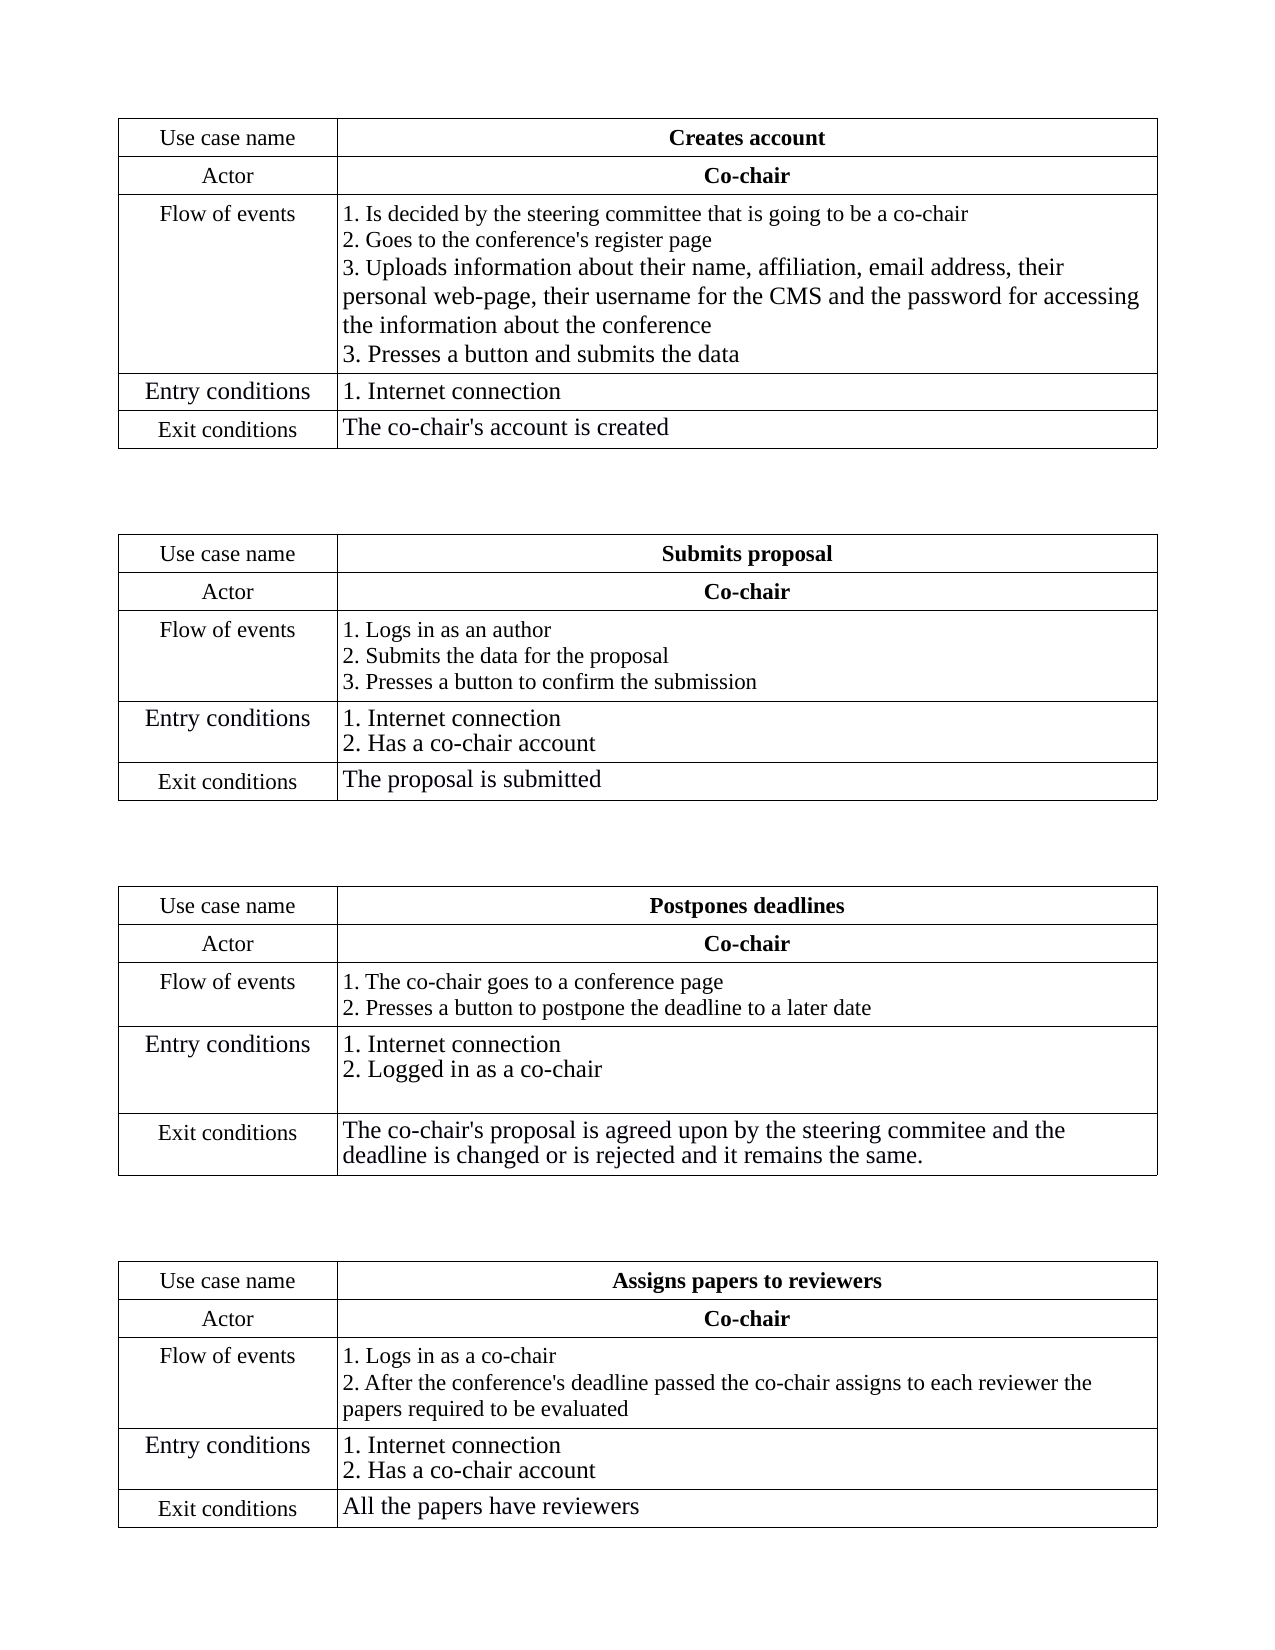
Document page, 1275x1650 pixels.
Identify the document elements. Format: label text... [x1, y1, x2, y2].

table_cell Entry conditions [119, 1027, 337, 1113]
table_cell Co-chair [338, 1300, 1157, 1337]
table_cell 1. Is decided by the steering committee that is going to be a co-chair 2. Goes to the conference's register page 3. Uploads information about their name, affiliation, email address, their personal web-page, their username for the CMS and the password for accessing the information about the conference 3. Presses a button and submits the data [338, 195, 1157, 373]
table_cell Entry conditions [119, 1429, 337, 1489]
table_header Use case name [119, 535, 337, 572]
table_cell The co-chair's proposal is agreed upon by the steering commitee and the deadline is changed or is rejected and it remains the same. [338, 1114, 1157, 1174]
table_header Use case name [119, 887, 337, 924]
table_header Postpones deadlines [338, 887, 1157, 924]
table_cell Flow of events [119, 611, 337, 701]
table_header Creates account [338, 119, 1157, 156]
table_cell Co-chair [338, 157, 1157, 194]
table_cell 1. Logs in as a co-chair 2. After the conference's deadline passed the co-chair assigns to each reviewer the papers required to be evaluated [338, 1338, 1157, 1427]
table_cell The proposal is submitted [338, 763, 1157, 800]
table_cell 1. The co-chair goes to a conference page 2. Presses a button to postpone the deadline to a later date [338, 963, 1157, 1026]
table_cell 1. Internet connection 2. Logged in as a co-chair [338, 1027, 1157, 1113]
table_cell Entry conditions [119, 702, 337, 762]
table_cell Flow of events [119, 1338, 337, 1427]
table_header Assigns papers to reviewers [338, 1262, 1157, 1299]
table_cell Exit conditions [119, 411, 337, 448]
table_header Use case name [119, 1262, 337, 1299]
table_cell Actor [119, 157, 337, 194]
table_cell Co-chair [338, 573, 1157, 610]
table_cell Flow of events [119, 963, 337, 1026]
table_cell Exit conditions [119, 1490, 337, 1527]
table_cell 1. Logs in as an author 2. Submits the data for the proposal 3. Presses a button to confirm the submission [338, 611, 1157, 701]
table_cell Flow of events [119, 195, 337, 373]
table_cell Exit conditions [119, 1114, 337, 1174]
table_cell Exit conditions [119, 763, 337, 800]
table_header Submits proposal [338, 535, 1157, 572]
table_cell 1. Internet connection [338, 374, 1157, 410]
table_cell Actor [119, 573, 337, 610]
table_cell 1. Internet connection 2. Has a co-chair account [338, 1429, 1157, 1489]
table_header Use case name [119, 119, 337, 156]
table_cell The co-chair's account is created [338, 411, 1157, 448]
table_cell Entry conditions [119, 374, 337, 410]
table_cell 1. Internet connection 2. Has a co-chair account [338, 702, 1157, 762]
table_cell All the papers have reviewers [338, 1490, 1157, 1527]
table_cell Co-chair [338, 925, 1157, 962]
table_cell Actor [119, 1300, 337, 1337]
table_cell Actor [119, 925, 337, 962]
